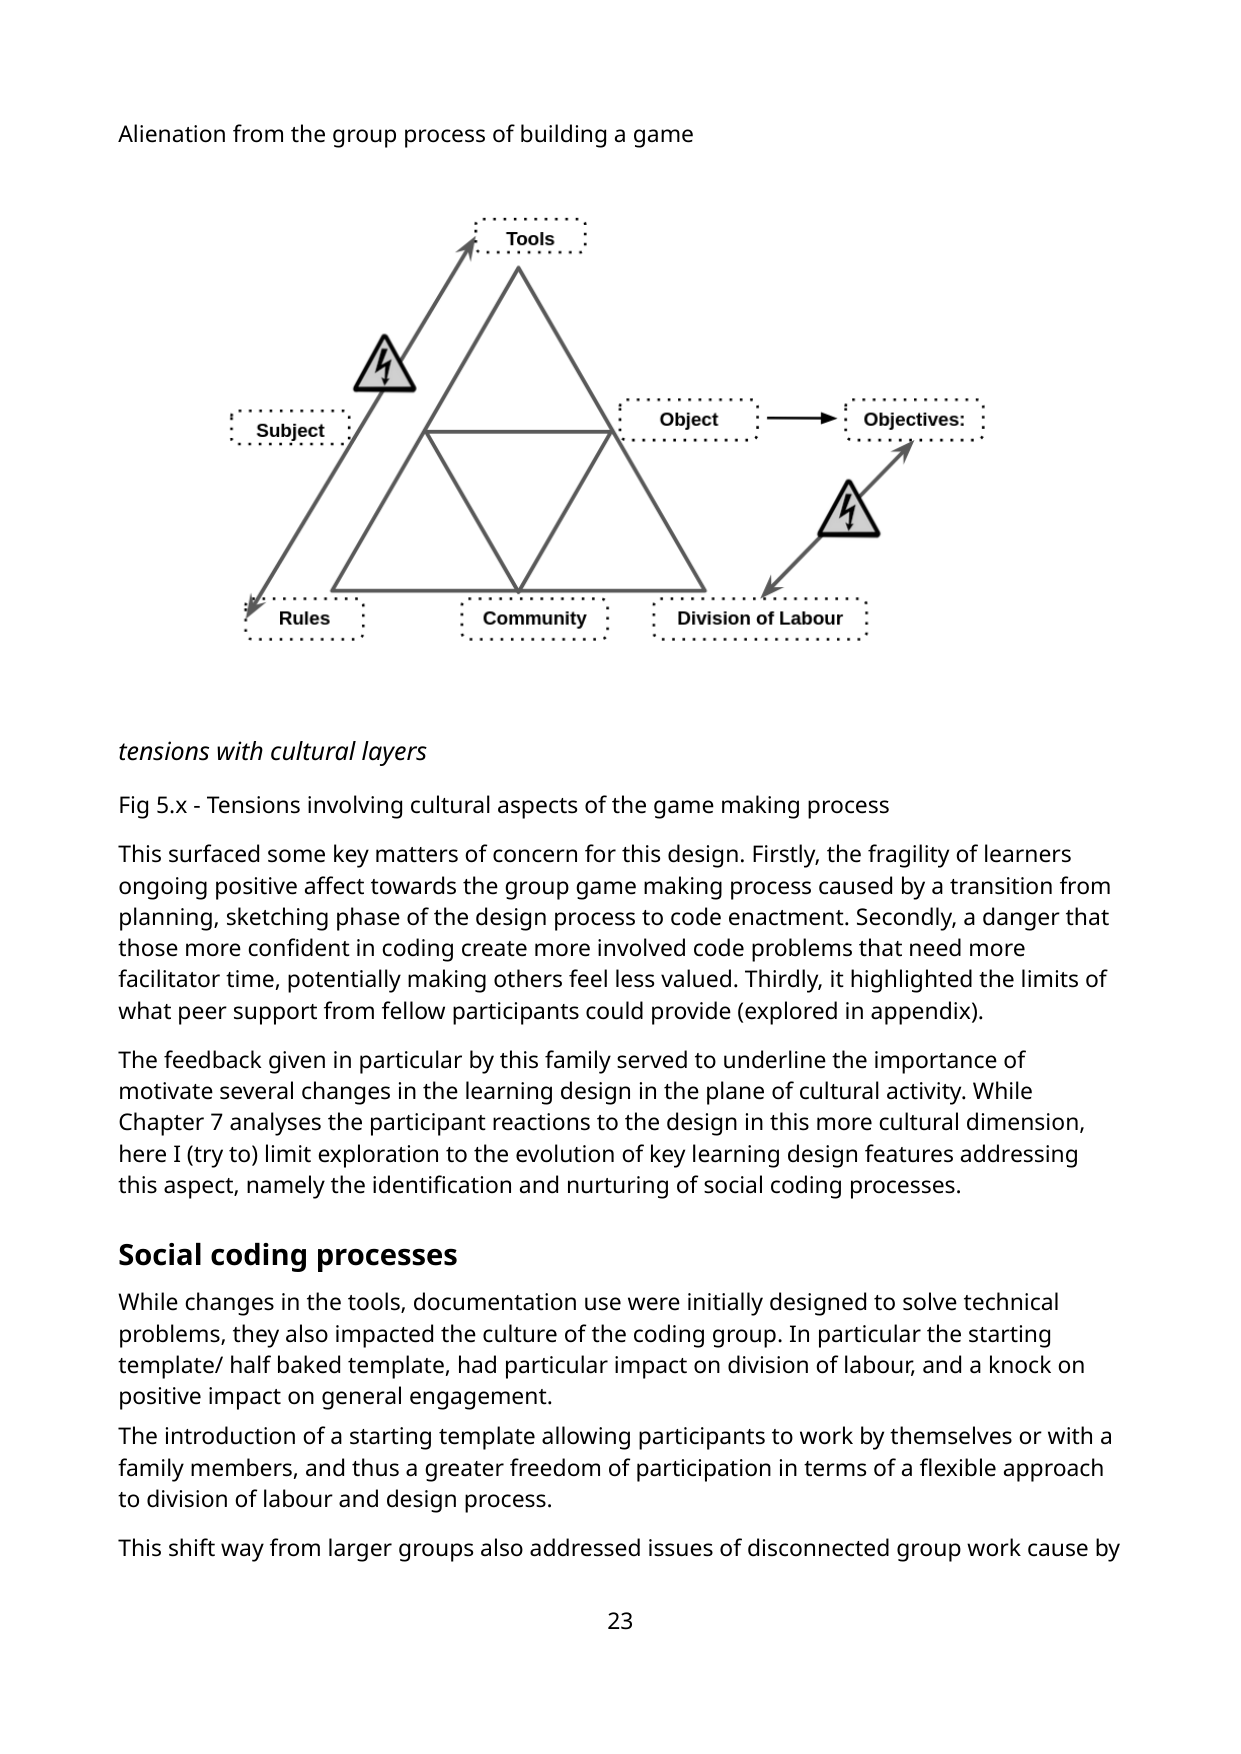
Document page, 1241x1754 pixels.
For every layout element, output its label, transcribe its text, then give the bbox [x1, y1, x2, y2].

text Alienation from the group process of building a game [118, 118, 1122, 149]
text Fig 5.x - Tensions involving cultural aspects of the game making process [118, 789, 1122, 821]
subtitle Social coding processes [118, 1234, 1122, 1274]
text The introduction of a starting template allowing participants to work by themselves or with a family members, and thus a greater freedom of participation in terms of a flexible approach to division of labour and design process. [118, 1420, 1122, 1514]
text This surfaced some key matters of concern for this design. Firstly, the fragility of learners ongoing positive affect towards the group game making process caused by a transition from planning, sketching phase of the design process to code enactment. Secondly, a danger that those more confident in coding create more involved code problems that need more facilitator time, potentially making others feel less valued. Thirdly, it highlighted the limits of what peer support from fellow participants could provide (explored in appendix). [118, 838, 1122, 1026]
text This shift way from larger groups also addressed issues of disconnected group work cause by [118, 1532, 1122, 1563]
text tensions with cultural layers [118, 734, 1122, 768]
picture [118, 158, 1072, 722]
text The feedback given in particular by this family served to underline the importance of motivate several changes in the learning design in the plane of cultural activity. While Chapter 7 analyses the participant reactions to the design in this more cultural dimension, here I (try to) limit exploration to the evolution of key learning design features addressing this aspect, namely the identification and nurturing of social coding processes. [118, 1044, 1122, 1200]
text While changes in the tools, documentation use were initially designed to solve technical problems, they also impacted the culture of the coding group. In particular the starting template/ half baked template, had particular impact on division of labour, and a knock on positive impact on general engagement. [118, 1286, 1122, 1411]
